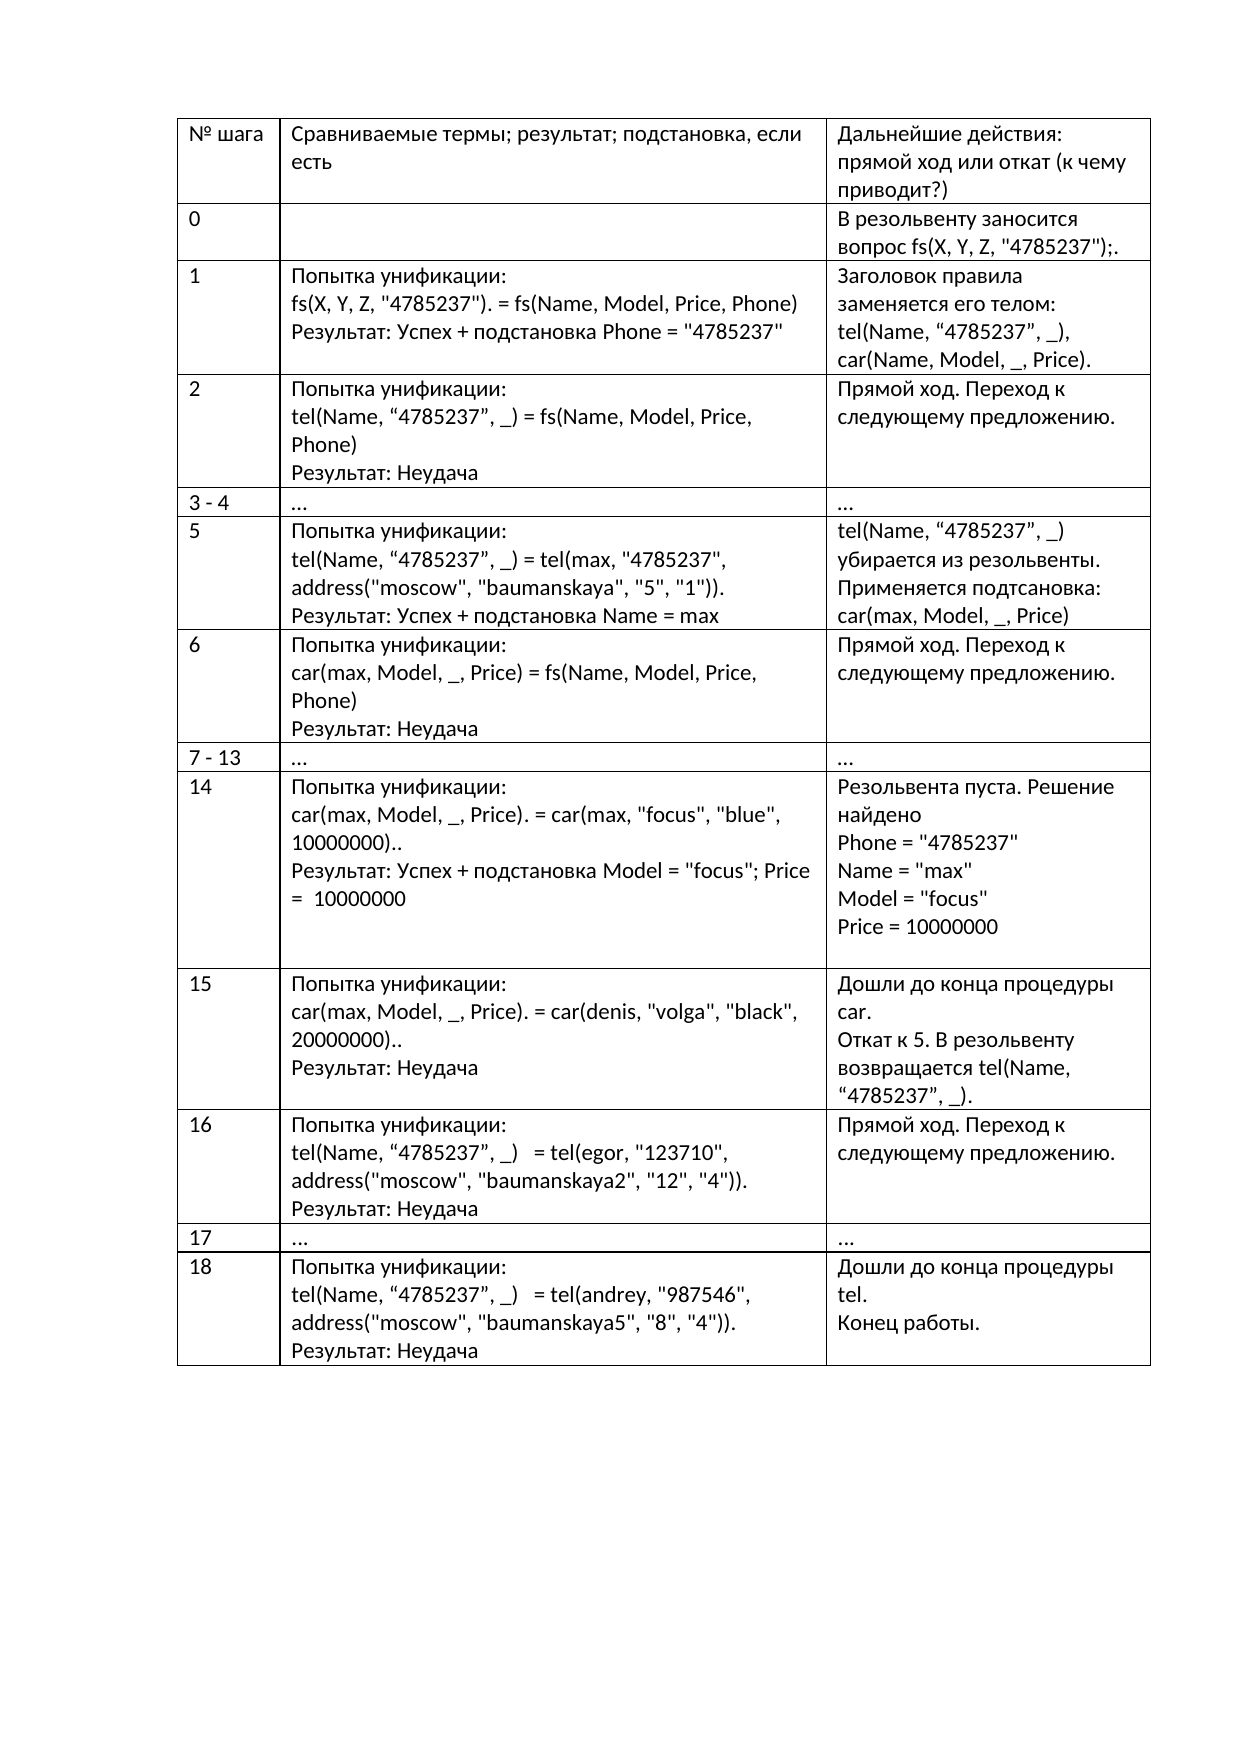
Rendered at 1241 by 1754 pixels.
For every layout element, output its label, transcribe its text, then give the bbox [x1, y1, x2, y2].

table_cell Дошли до конца процедуры tel. Конец работы. [827, 1253, 1150, 1364]
table_cell ... [827, 1224, 1150, 1251]
table_cell Прямой ход. Переход к следующему предложению. [827, 630, 1150, 742]
table_cell 2 [178, 375, 279, 487]
table_cell 14 [178, 772, 279, 968]
table_header Дальнейшие действия: прямой ход или откат (к чему приводит?) [827, 119, 1150, 203]
table_cell Попытка унификации: car(max, Model, _, Price). = car(max, "focus", "blue", 10000000).. Результат: Успех + подстановка Model = "focus"; Price = 10000000 [281, 772, 826, 968]
table_cell … [827, 488, 1150, 516]
table_cell Прямой ход. Переход к следующему предложению. [827, 1110, 1150, 1222]
table_cell Прямой ход. Переход к следующему предложению. [827, 375, 1150, 487]
table_cell Попытка унификации: car(max, Model, _, Price) = fs(Name, Model, Price, Phone) Результат: Неудача [281, 630, 826, 742]
table_cell В резольвенту заносится вопрос fs(X, Y, Z, "4785237");. [827, 204, 1150, 260]
table_cell 0 [178, 204, 279, 260]
table_header № шага [178, 119, 279, 203]
table_cell ... [281, 1224, 826, 1251]
table_cell 1 [178, 261, 279, 373]
table_cell Дошли до конца процедуры car. Откат к 5. В резольвенту возвращается tel(Name, “4785237”, _). [827, 969, 1150, 1109]
table_cell 6 [178, 630, 279, 742]
table_cell Резольвента пуста. Решение найдено Phone = "4785237" Name = "max" Model = "focus" Price = 10000000 [827, 772, 1150, 968]
table_cell tel(Name, “4785237”, _) убирается из резольвенты. Применяется подтсановка: car(max, Model, _, Price) [827, 517, 1150, 629]
table_cell … [281, 743, 826, 771]
table_cell Попытка унификации: tel(Name, “4785237”, _) = tel(andrey, "987546", address("moscow", "baumanskaya5", "8", "4")). Результат: Неудача [281, 1253, 826, 1364]
table_cell … [827, 743, 1150, 771]
table_cell Попытка унификации: car(max, Model, _, Price). = car(denis, "volga", "black", 20000000).. Результат: Неудача [281, 969, 826, 1109]
table_cell Попытка унификации: fs(X, Y, Z, "4785237"). = fs(Name, Model, Price, Phone) Результат: Успех + подстановка Phone = "4785237" [281, 261, 826, 373]
table_cell 18 [178, 1253, 279, 1364]
table_cell 7 - 13 [178, 743, 279, 771]
table_cell 5 [178, 517, 279, 629]
table_cell 3 - 4 [178, 488, 279, 516]
table_cell 17 [178, 1224, 279, 1251]
table_cell … [281, 488, 826, 516]
table_cell [281, 204, 826, 260]
table_header Сравниваемые термы; результат; подстановка, если есть [281, 119, 826, 203]
table_cell Попытка унификации: tel(Name, “4785237”, _) = tel(max, "4785237", address("moscow", "baumanskaya", "5", "1")). Результат: Успех + подстановка Name = max [281, 517, 826, 629]
table_cell 15 [178, 969, 279, 1109]
table_cell Заголовок правила заменяется его телом: tel(Name, “4785237”, _), car(Name, Model, _, Price). [827, 261, 1150, 373]
table_cell Попытка унификации: tel(Name, “4785237”, _) = fs(Name, Model, Price, Phone) Результат: Неудача [281, 375, 826, 487]
table_cell 16 [178, 1110, 279, 1222]
table_cell Попытка унификации: tel(Name, “4785237”, _) = tel(egor, "123710", address("moscow", "baumanskaya2", "12", "4")). Результат: Неудача [281, 1110, 826, 1222]
